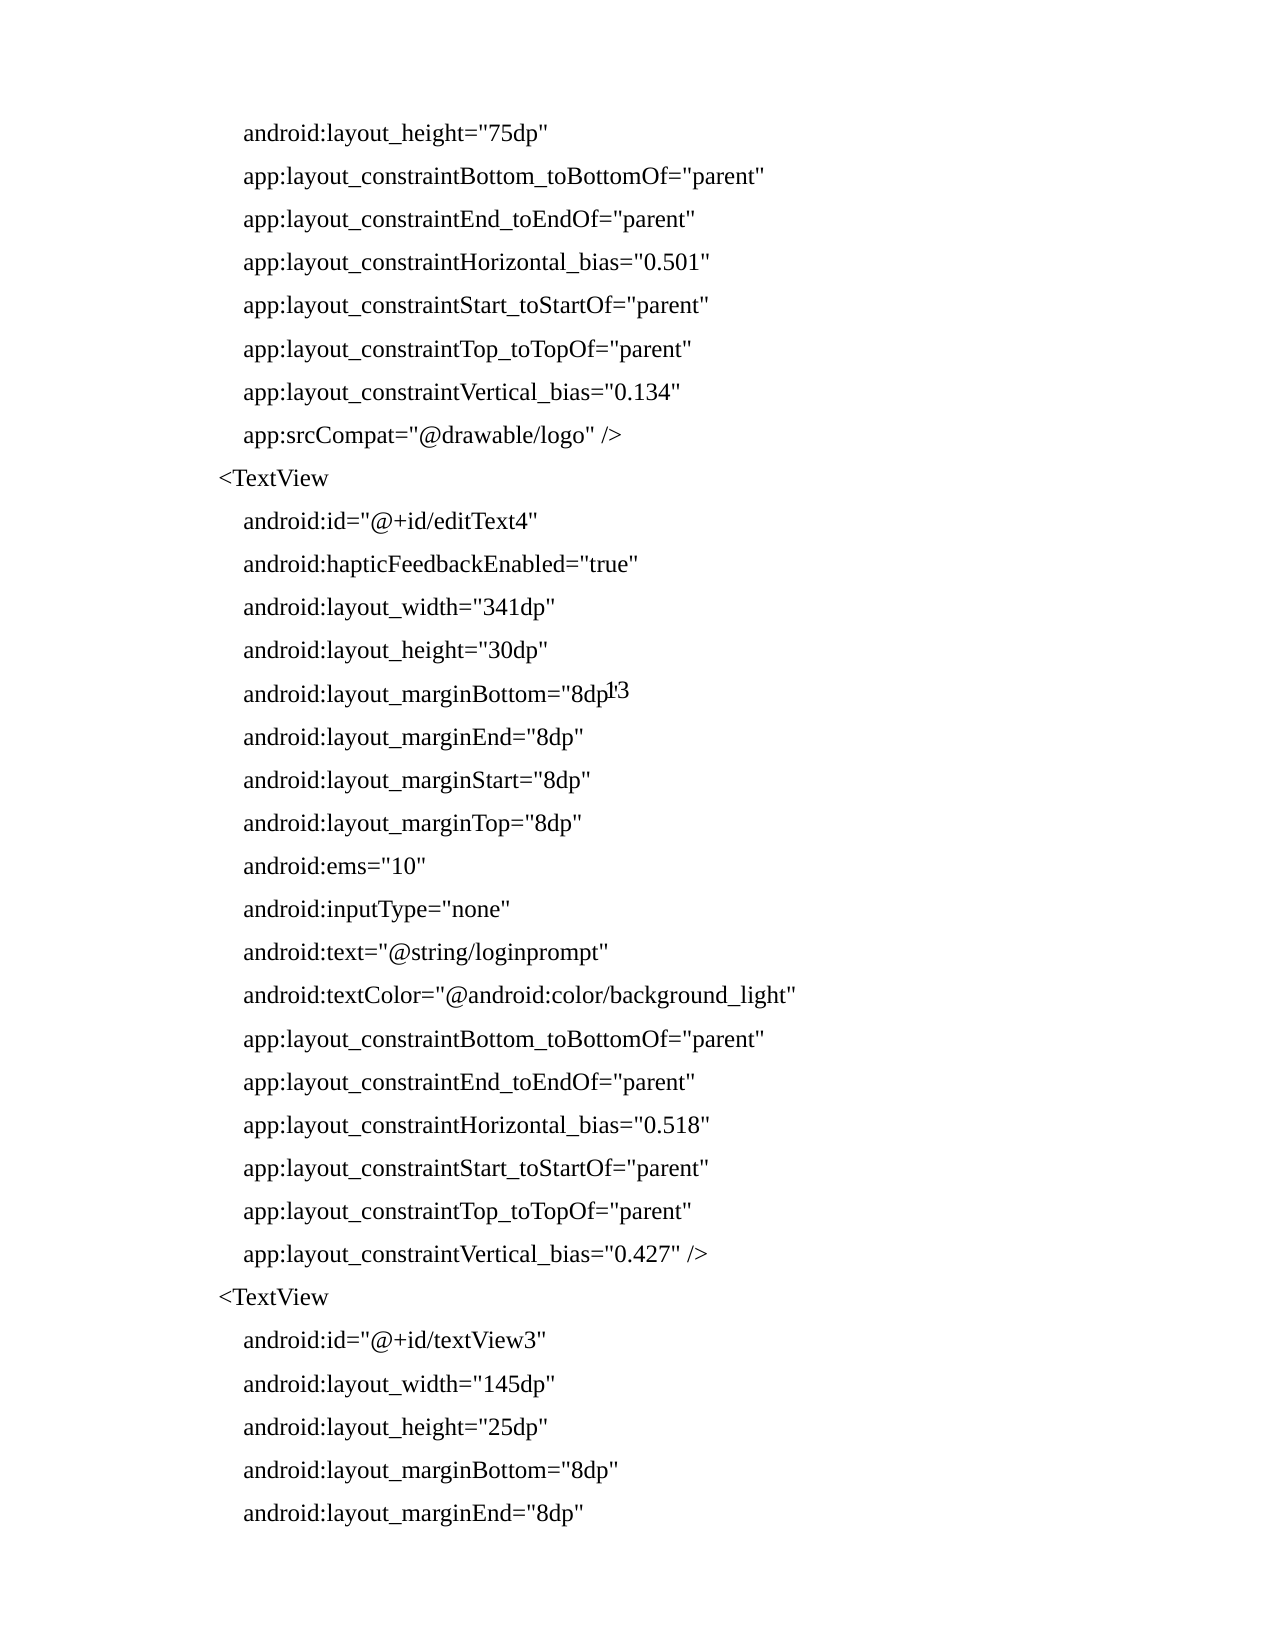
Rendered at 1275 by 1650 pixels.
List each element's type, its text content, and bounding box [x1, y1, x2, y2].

text android:layout_marginBottom="8dp" [193, 1455, 1157, 1484]
text android:id="@+id/textView3" [193, 1326, 1157, 1354]
text android:inputType="none" [193, 894, 1157, 923]
text app:layout_constraintStart_toStartOf="parent" [193, 291, 1157, 319]
text android:text="@string/loginprompt" [193, 937, 1157, 966]
text <TextView [193, 463, 1157, 492]
text android:layout_width="341dp" [193, 592, 1157, 621]
text android:ems="10" [193, 851, 1157, 880]
text android:hapticFeedbackEnabled="true" [193, 549, 1157, 578]
text app:layout_constraintTop_toTopOf="parent" [193, 334, 1157, 362]
text app:layout_constraintEnd_toEndOf="parent" [193, 204, 1157, 233]
text app:layout_constraintEnd_toEndOf="parent" [193, 1067, 1157, 1096]
text android:layout_height="25dp" [193, 1412, 1157, 1441]
text android:textColor="@android:color/background_light" [193, 981, 1157, 1009]
text app:layout_constraintVertical_bias="0.134" [193, 377, 1157, 406]
text android:layout_marginTop="8dp" [193, 808, 1157, 837]
text android:layout_height="75dp" [193, 118, 1157, 147]
text android:layout_width="145dp" [193, 1369, 1157, 1397]
text app:layout_constraintHorizontal_bias="0.518" [193, 1110, 1157, 1139]
text android:layout_marginEnd="8dp" [193, 1498, 1157, 1527]
text app:layout_constraintVertical_bias="0.427" /> [193, 1239, 1157, 1268]
text app:layout_constraintHorizontal_bias="0.501" [193, 247, 1157, 276]
text android:layout_marginStart="8dp" [193, 765, 1157, 794]
text android:layout_marginBottom="8dp" [193, 679, 1157, 707]
text app:layout_constraintBottom_toBottomOf="parent" [193, 1024, 1157, 1052]
text android:layout_height="30dp" [193, 636, 1157, 664]
text android:id="@+id/editText4" [193, 506, 1157, 535]
text app:layout_constraintBottom_toBottomOf="parent" [193, 161, 1157, 190]
text app:layout_constraintTop_toTopOf="parent" [193, 1196, 1157, 1225]
text android:layout_marginEnd="8dp" [193, 722, 1157, 751]
text <TextView [193, 1282, 1157, 1311]
text app:layout_constraintStart_toStartOf="parent" [193, 1153, 1157, 1182]
text app:srcCompat="@drawable/logo" /> [193, 420, 1157, 449]
